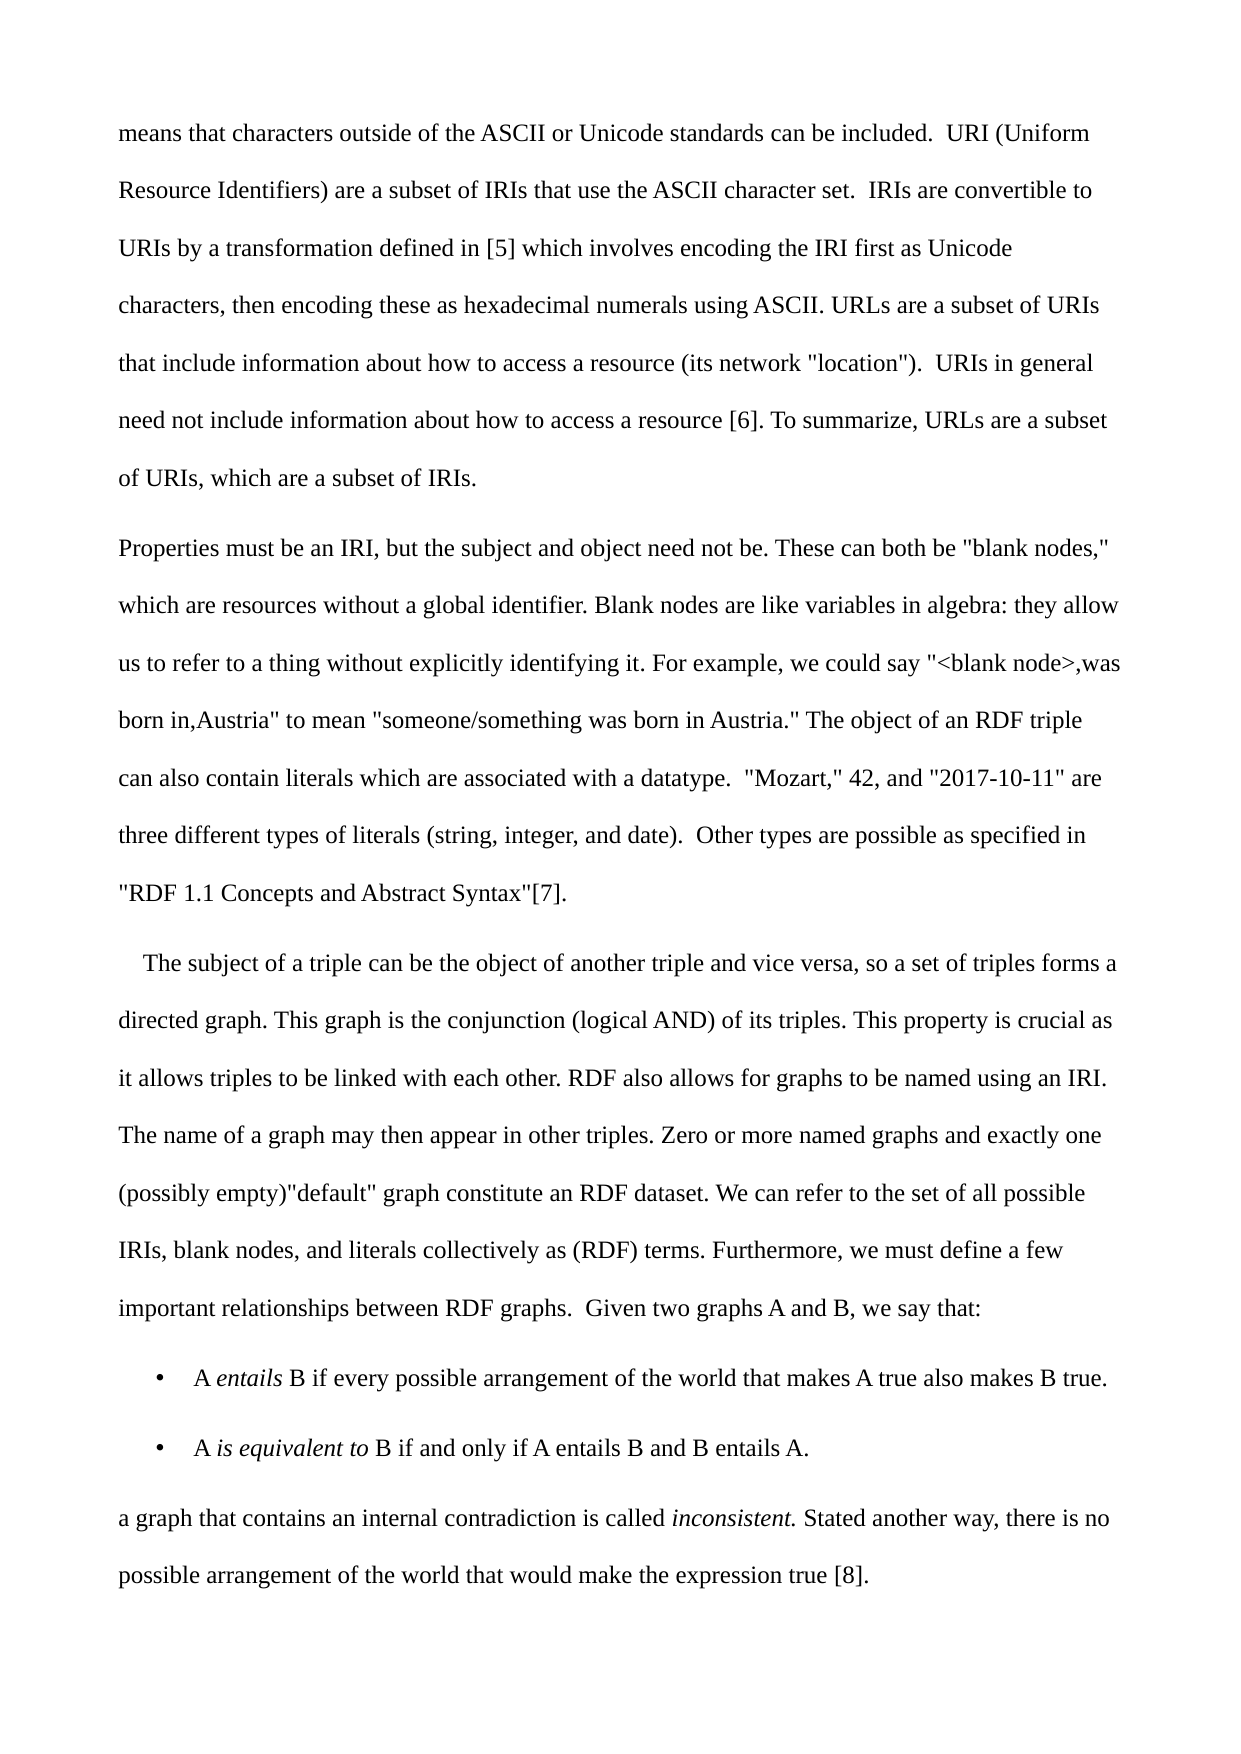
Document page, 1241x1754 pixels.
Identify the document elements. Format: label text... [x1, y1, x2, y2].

text The subject, predicate, and object can have different kinds of values. All parts of a triple can contain an Internationalized Resource Identifier (IRI). These are a generalization of Uniform Resource Identifiers (URIs) used to specify globally-unique names for resources and predicates. Given their similar acronyms and the difference between technical and common usage, a more precise description of their relationship helps to appreciate the distinctions. IRIs are the most general and can contain any kind of characters including those that are outside of any known character set. This does not mean that any arbitrary string is a valid IRI – far from it! Rather, it means that characters outside of the ASCII or Unicode standards can be included. URI (Uniform Resource Identifiers) are a subset of IRIs that use the ASCII character set. IRIs are convertible to URIs by a transformation defined in [5] which involves encoding the IRI first as Unicode characters, then encoding these as hexadecimal numerals using ASCII. URLs are a subset of URIs that include information about how to access a resource (its network "location"). URIs in general need not include information about how to access a resource [6]. To summarize, URLs are a subset of URIs, which are a subset of IRIs. [118, 118, 1122, 492]
list A entails B if every possible arrangement of the world that makes A true also makes B true. [156, 1363, 1122, 1392]
text Properties must be an IRI, but the subject and object need not be. These can both be "blank nodes," which are resources without a global identifier. Blank nodes are like variables in algebra: they allow us to refer to a thing without explicitly identifying it. For example, we could say "<blank node>,was born in,Austria" to mean "someone/something was born in Austria." The object of an RDF triple can also contain literals which are associated with a datatype. "Mozart," 42, and "2017-10-11" are three different types of literals (string, integer, and date). Other types are possible as specified in "RDF 1.1 Concepts and Abstract Syntax"[7]. [118, 533, 1122, 907]
text a graph that contains an internal contradiction is called inconsistent. Stated another way, there is no possible arrangement of the world that would make the expression true [8]. [118, 1503, 1122, 1589]
list A is equivalent to B if and only if A entails B and B entails A. [156, 1433, 1122, 1462]
text The subject of a triple can be the object of another triple and vice versa, so a set of triples forms a directed graph. This graph is the conjunction (logical AND) of its triples. This property is crucial as it allows triples to be linked with each other. RDF also allows for graphs to be named using an IRI. The name of a graph may then appear in other triples. Zero or more named graphs and exactly one (possibly empty)"default" graph constitute an RDF dataset. We can refer to the set of all possible IRIs, blank nodes, and literals collectively as (RDF) terms. Furthermore, we must define a few important relationships between RDF graphs. Given two graphs A and B, we say that: [118, 948, 1122, 1322]
